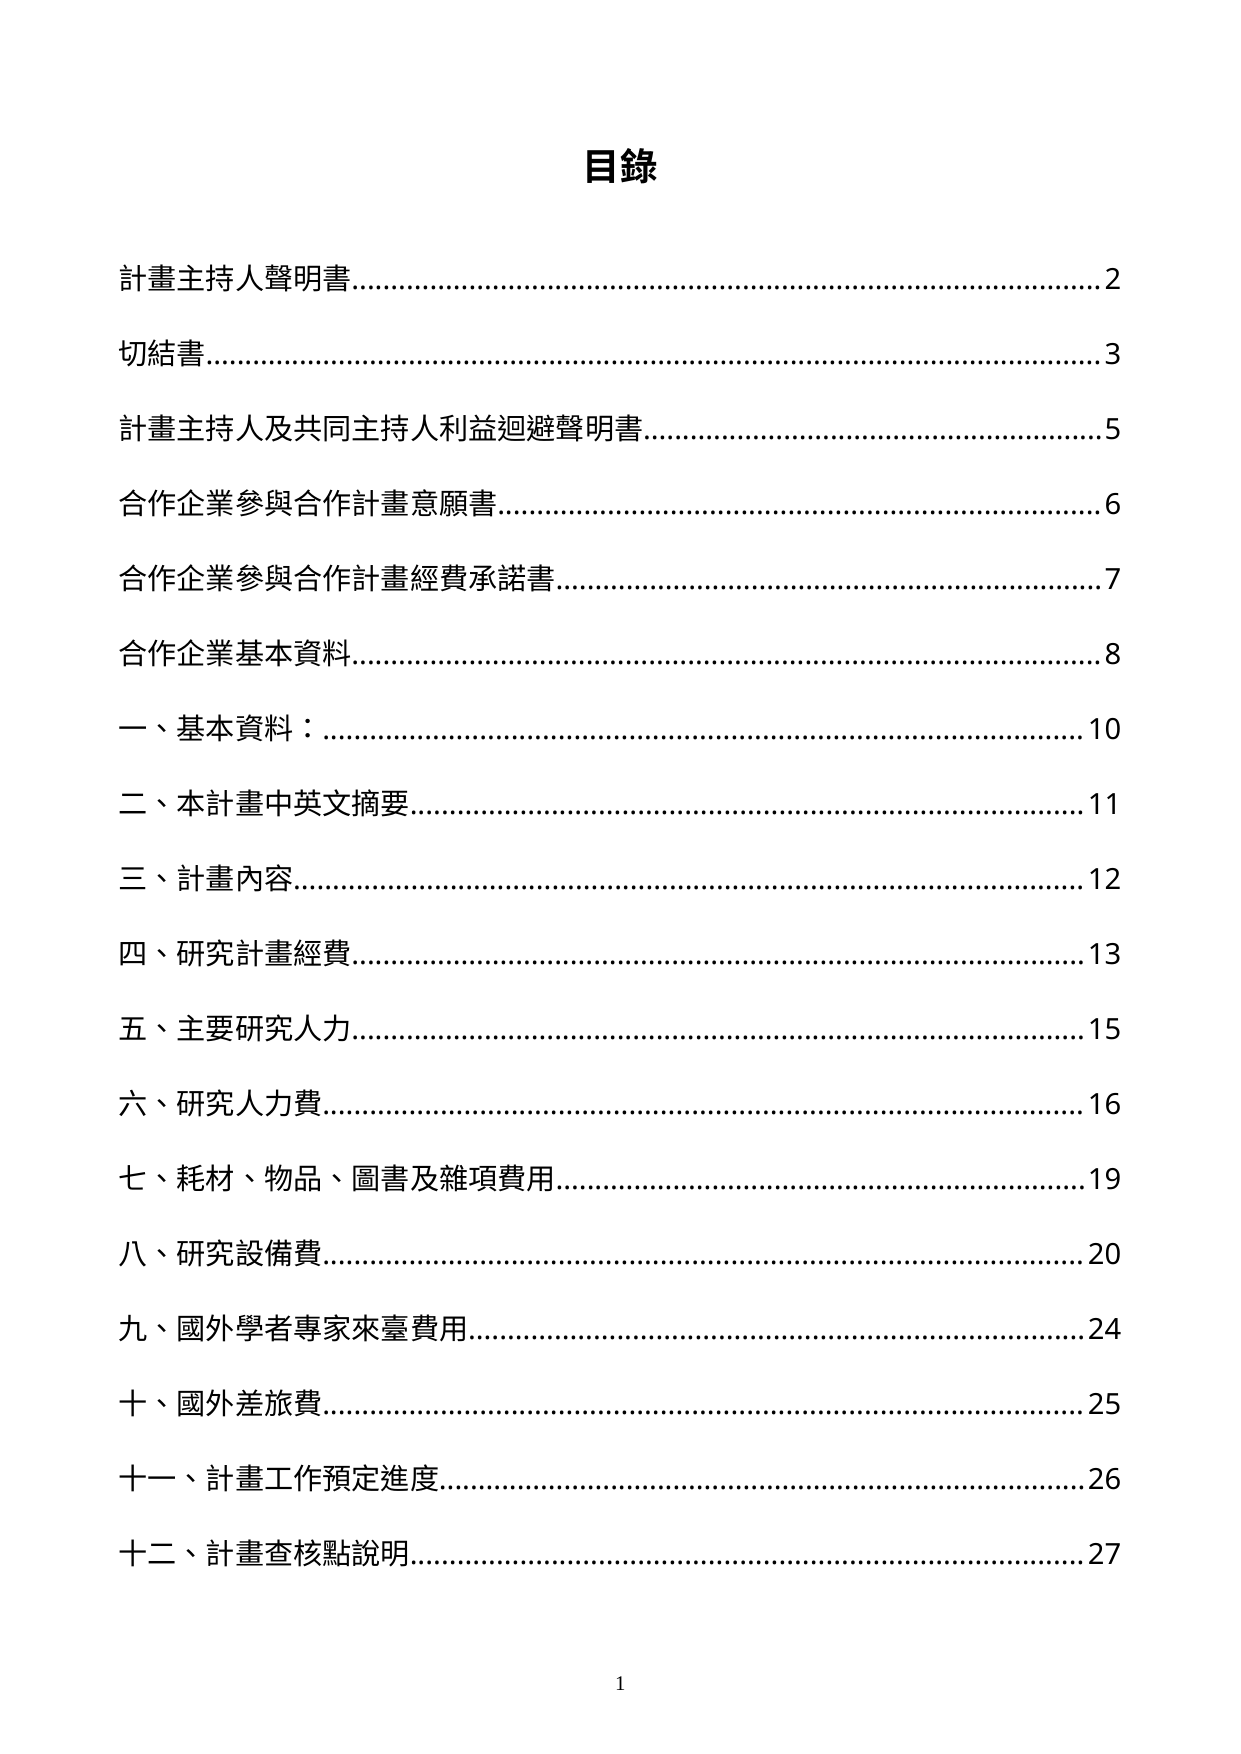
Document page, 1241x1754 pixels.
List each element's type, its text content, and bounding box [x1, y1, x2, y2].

text 目錄 [118, 127, 1122, 202]
text 十二、計畫查核點說明 27 [118, 1514, 1122, 1589]
text 合作企業參與合作計畫經費承諾書 7 [118, 539, 1122, 614]
text 切結書 3 [118, 314, 1122, 389]
text 合作企業參與合作計畫意願書 6 [118, 464, 1122, 539]
text 九、國外學者專家來臺費用 24 [118, 1289, 1122, 1364]
text 三、計畫內容 12 [118, 839, 1122, 914]
text 八、研究設備費 20 [118, 1214, 1122, 1289]
text 計畫主持人聲明書 2 [118, 239, 1122, 314]
text 十一、計畫工作預定進度 26 [118, 1439, 1122, 1514]
text 四、研究計畫經費 13 [118, 914, 1122, 989]
text 一、基本資料： 10 [118, 689, 1122, 764]
text 六、研究人力費 16 [118, 1064, 1122, 1139]
text 二、本計畫中英文摘要 11 [118, 764, 1122, 839]
text 十、國外差旅費 25 [118, 1364, 1122, 1439]
text 計畫主持人及共同主持人利益迴避聲明書 5 [118, 389, 1122, 464]
text 五、主要研究人力 15 [118, 989, 1122, 1064]
text 合作企業基本資料 8 [118, 614, 1122, 689]
text 七、耗材、物品、圖書及雜項費用 19 [118, 1139, 1122, 1214]
